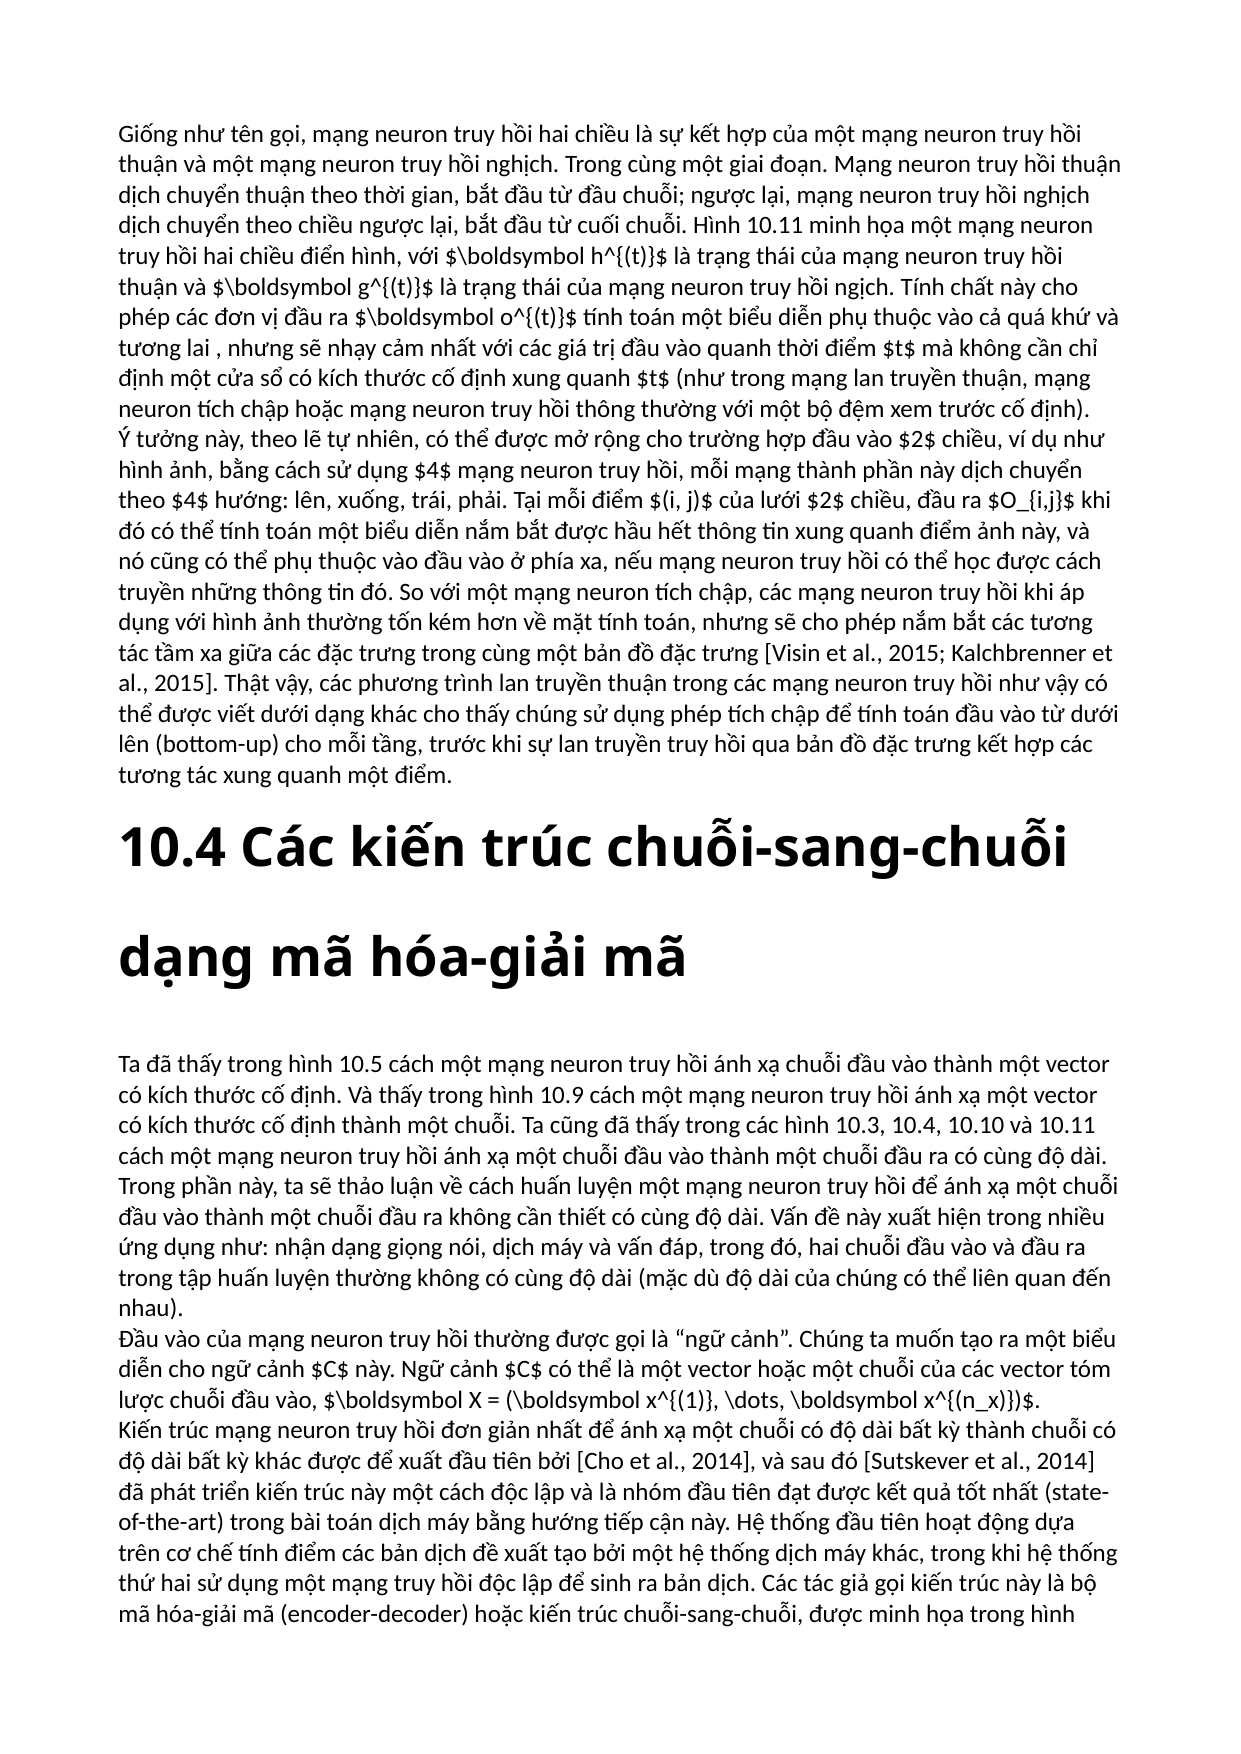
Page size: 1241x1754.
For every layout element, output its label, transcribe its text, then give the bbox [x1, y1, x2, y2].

subtitle 10.4 Các kiến trúc chuỗi-sang-chuỗi dạng mã hóa-giải mã [118, 808, 1122, 993]
text Kiến trúc mạng neuron truy hồi đơn giản nhất để ánh xạ một chuỗi có độ dài bất kỳ thành chuỗi có độ dài bất kỳ khác được để xuất đầu tiên bởi [Cho et al., 2014], và sau đó [Sutskever et al., 2014] đã phát triển kiến trúc này một cách độc lập và là nhóm đầu tiên đạt được kết quả tốt nhất (state-of-the-art) trong bài toán dịch máy bằng hướng tiếp cận này. Hệ thống đầu tiên hoạt động dựa trên cơ chế tính điểm các bản dịch đề xuất tạo bởi một hệ thống dịch máy khác, trong khi hệ thống thứ hai sử dụng một mạng truy hồi độc lập để sinh ra bản dịch. Các tác giả gọi kiến trúc này là bộ mã hóa-giải mã (encoder-decoder) hoặc kiến trúc chuỗi-sang-chuỗi, được minh họa trong hình [118, 1414, 1122, 1628]
text Đầu vào của mạng neuron truy hồi thường được gọi là “ngữ cảnh”. Chúng ta muốn tạo ra một biểu diễn cho ngữ cảnh $C$ này. Ngữ cảnh $C$ có thể là một vector hoặc một chuỗi của các vector tóm lược chuỗi đầu vào, $\boldsymbol X = (\boldsymbol x^{(1)}, \dots, \boldsymbol x^{(n_x)})$. [118, 1323, 1122, 1414]
text Ta đã thấy trong hình 10.5 cách một mạng neuron truy hồi ánh xạ chuỗi đầu vào thành một vector có kích thước cố định. Và thấy trong hình 10.9 cách một mạng neuron truy hồi ánh xạ một vector có kích thước cố định thành một chuỗi. Ta cũng đã thấy trong các hình 10.3, 10.4, 10.10 và 10.11 cách một mạng neuron truy hồi ánh xạ một chuỗi đầu vào thành một chuỗi đầu ra có cùng độ dài. [118, 1048, 1122, 1170]
text Giống như tên gọi, mạng neuron truy hồi hai chiều là sự kết hợp của một mạng neuron truy hồi thuận và một mạng neuron truy hồi nghịch. Trong cùng một giai đoạn. Mạng neuron truy hồi thuận dịch chuyển thuận theo thời gian, bắt đầu từ đầu chuỗi; ngược lại, mạng neuron truy hồi nghịch dịch chuyển theo chiều ngược lại, bắt đầu từ cuối chuỗi. Hình 10.11 minh họa một mạng neuron truy hồi hai chiều điển hình, với $\boldsymbol h^{(t)}$ là trạng thái của mạng neuron truy hồi thuận và $\boldsymbol g^{(t)}$ là trạng thái của mạng neuron truy hồi ngịch. Tính chất này cho phép các đơn vị đầu ra $\boldsymbol o^{(t)}$ tính toán một biểu diễn phụ thuộc vào cả quá khứ và tương lai , nhưng sẽ nhạy cảm nhất với các giá trị đầu vào quanh thời điểm $t$ mà không cần chỉ định một cửa sổ có kích thước cố định xung quanh $t$ (như trong mạng lan truyền thuận, mạng neuron tích chập hoặc mạng neuron truy hồi thông thường với một bộ đệm xem trước cố định). [118, 118, 1122, 423]
text Ý tưởng này, theo lẽ tự nhiên, có thể được mở rộng cho trường hợp đầu vào $2$ chiều, ví dụ như hình ảnh, bằng cách sử dụng $4$ mạng neuron truy hồi, mỗi mạng thành phần này dịch chuyển theo $4$ hướng: lên, xuống, trái, phải. Tại mỗi điểm $(i, j)$ của lưới $2$ chiều, đầu ra $O_{i,j}$ khi đó có thể tính toán một biểu diễn nắm bắt được hầu hết thông tin xung quanh điểm ảnh này, và nó cũng có thể phụ thuộc vào đầu vào ở phía xa, nếu mạng neuron truy hồi có thể học được cách truyền những thông tin đó. So với một mạng neuron tích chập, các mạng neuron truy hồi khi áp dụng với hình ảnh thường tốn kém hơn về mặt tính toán, nhưng sẽ cho phép nắm bắt các tương tác tầm xa giữa các đặc trưng trong cùng một bản đồ đặc trưng [Visin et al., 2015; Kalchbrenner et al., 2015]. Thật vậy, các phương trình lan truyền thuận trong các mạng neuron truy hồi như vậy có thể được viết dưới dạng khác cho thấy chúng sử dụng phép tích chập để tính toán đầu vào từ dưới lên (bottom-up) cho mỗi tầng, trước khi sự lan truyền truy hồi qua bản đồ đặc trưng kết hợp các tương tác xung quanh một điểm. [118, 423, 1122, 789]
text Trong phần này, ta sẽ thảo luận về cách huấn luyện một mạng neuron truy hồi để ánh xạ một chuỗi đầu vào thành một chuỗi đầu ra không cần thiết có cùng độ dài. Vấn đề này xuất hiện trong nhiều ứng dụng như: nhận dạng giọng nói, dịch máy và vấn đáp, trong đó, hai chuỗi đầu vào và đầu ra trong tập huấn luyện thường không có cùng độ dài (mặc dù độ dài của chúng có thể liên quan đến nhau). [118, 1170, 1122, 1323]
